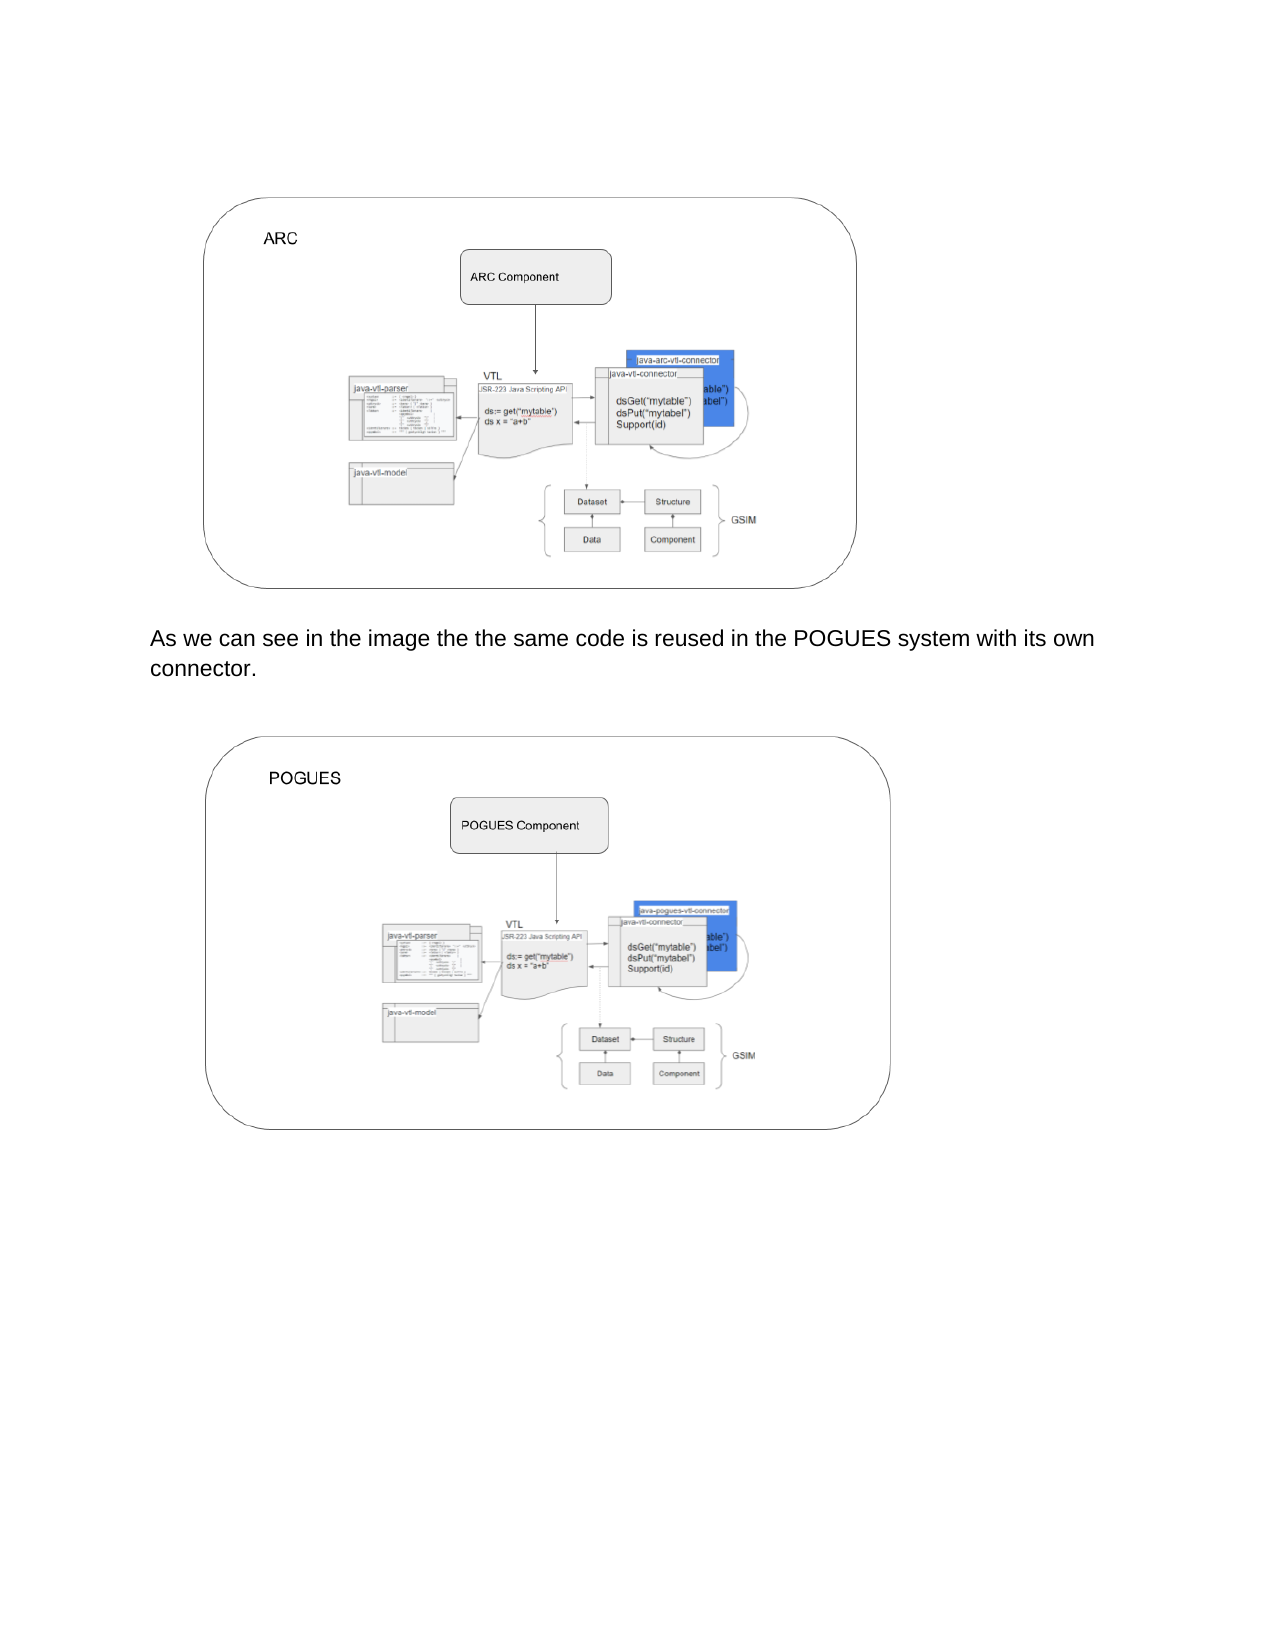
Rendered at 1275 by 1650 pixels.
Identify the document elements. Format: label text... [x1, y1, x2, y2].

picture [150, 685, 1026, 1177]
text As we can see in the image the the same code is reused in the POGUES system with its own connector. [150, 625, 1125, 681]
picture [150, 150, 989, 621]
